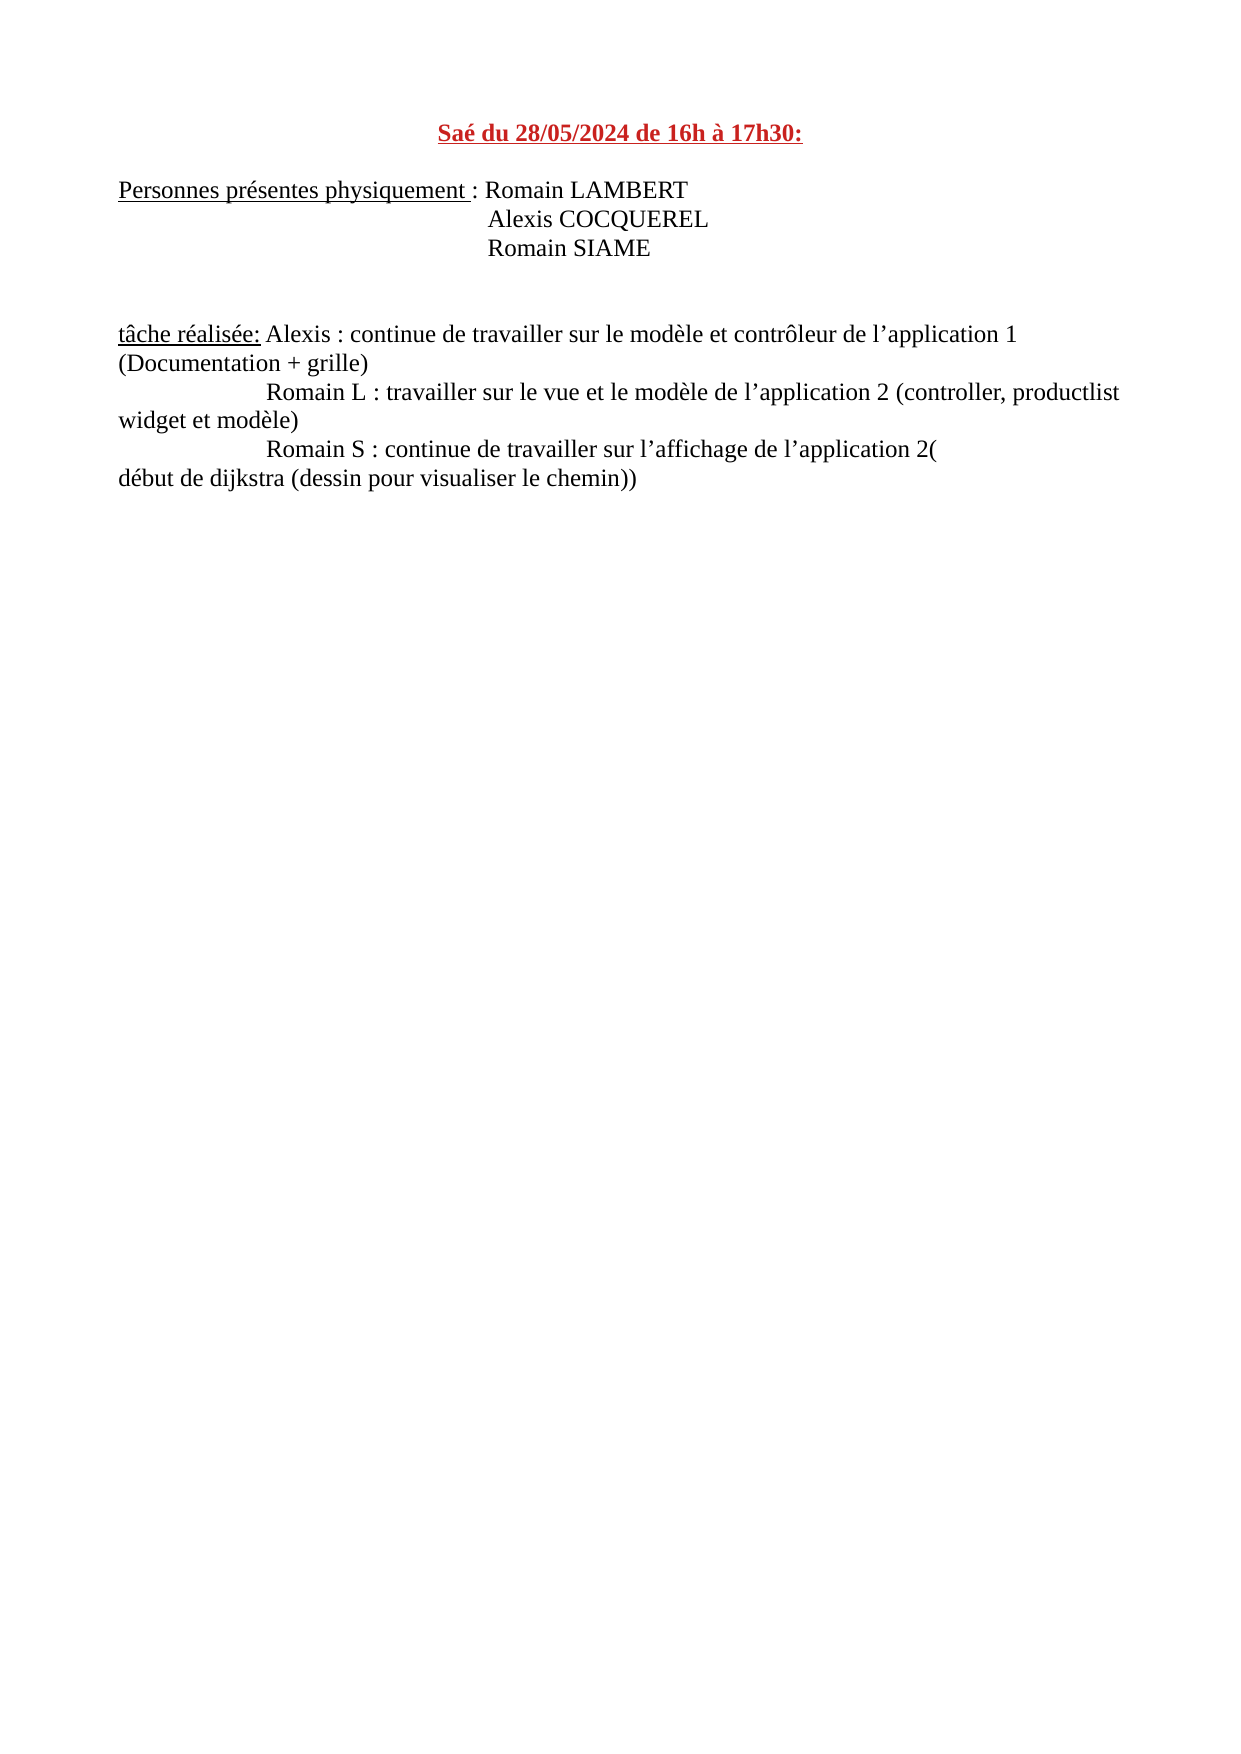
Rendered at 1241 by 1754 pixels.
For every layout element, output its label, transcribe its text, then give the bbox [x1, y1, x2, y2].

text Romain S : continue de travailler sur l’affichage de l’application 2( [118, 434, 1122, 463]
text Romain L : travailler sur le vue et le modèle de l’application 2 (controller, productlist widget et modèle) [118, 377, 1122, 434]
text Alexis COCQUEREL [118, 204, 1122, 233]
text Personnes présentes physiquement : Romain LAMBERT [118, 176, 1122, 204]
text Romain SIAME [118, 233, 1122, 262]
text Saé du 28/05/2024 de 16h à 17h30: [118, 118, 1122, 147]
text tâche réalisée: Alexis : continue de travailler sur le modèle et contrôleur de l’application 1 (Documentation + grille) [118, 319, 1122, 377]
text début de dijkstra (dessin pour visualiser le chemin)) [118, 463, 1122, 492]
